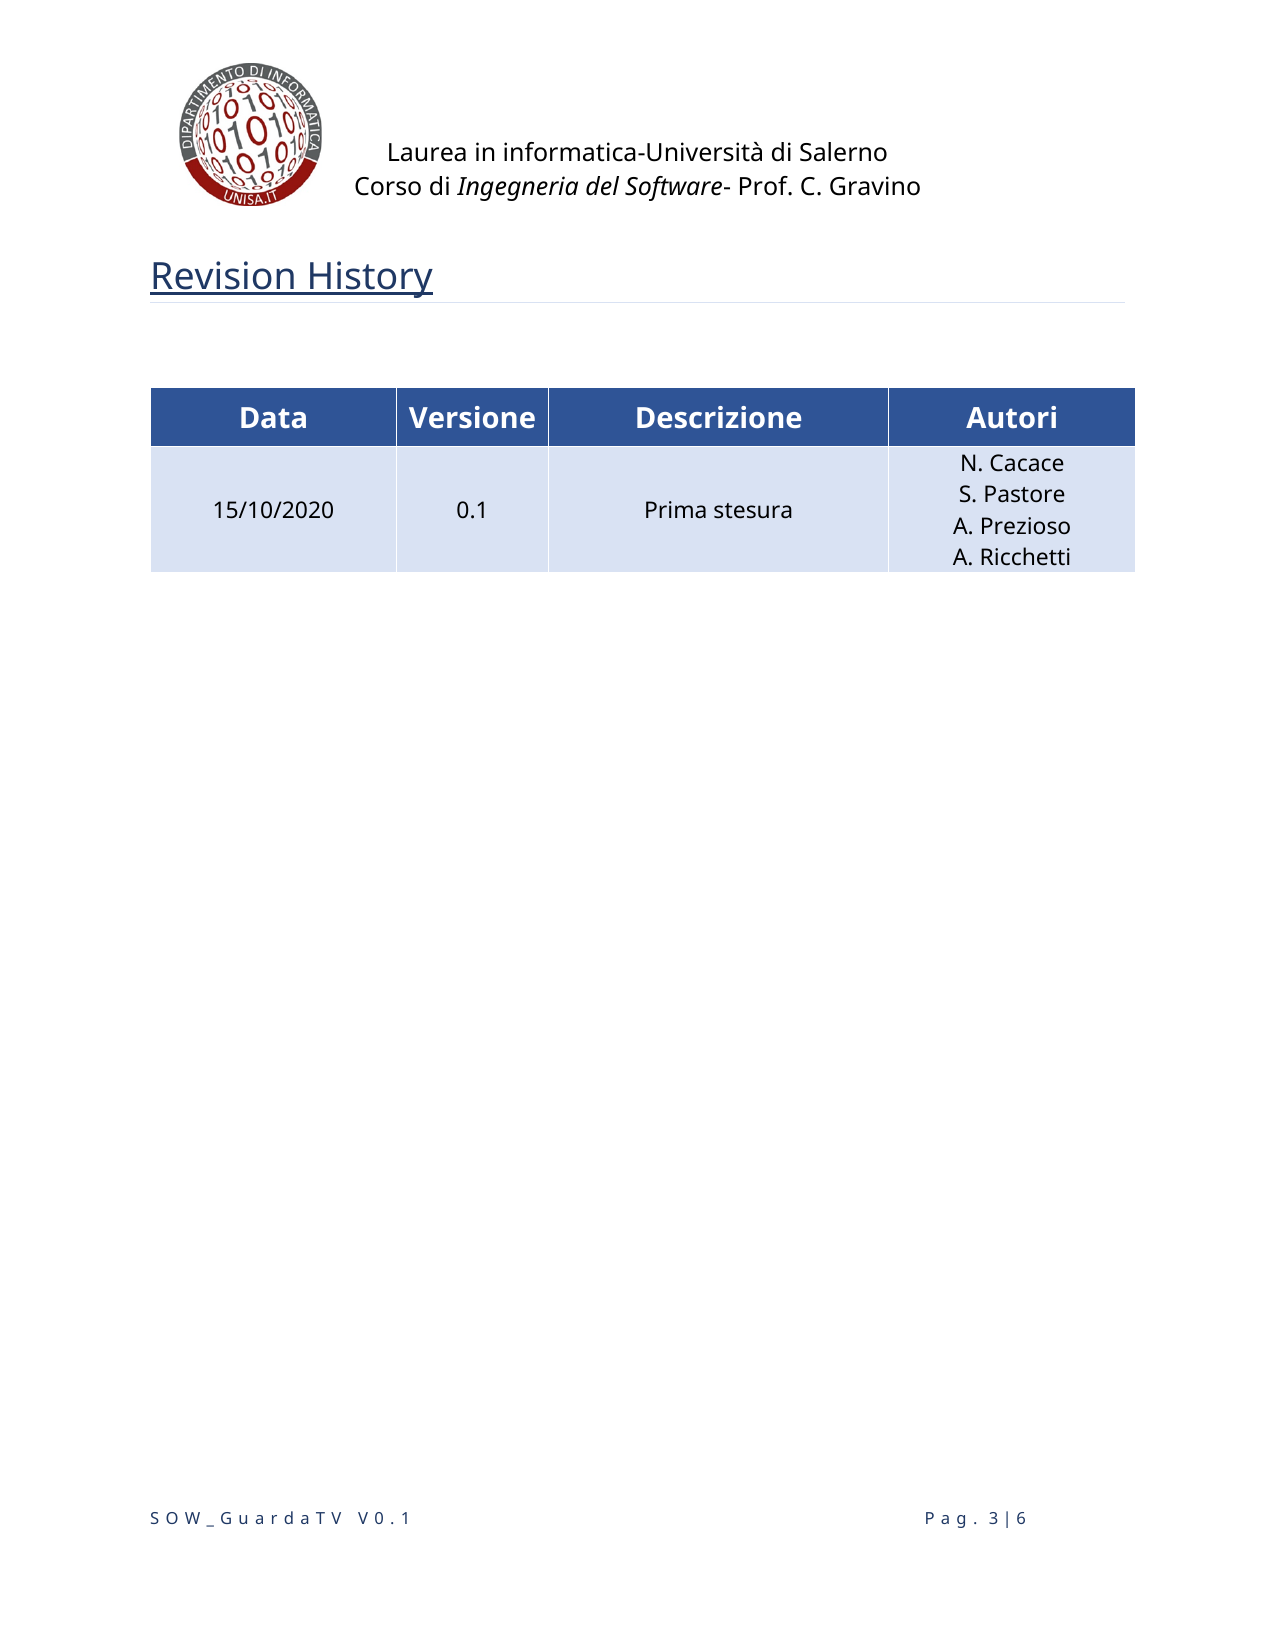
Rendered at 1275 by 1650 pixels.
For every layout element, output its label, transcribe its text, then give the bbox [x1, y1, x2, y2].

table_header Versione [397, 388, 548, 446]
table_header Autori [889, 388, 1135, 446]
subtitle Revision History [150, 249, 1125, 302]
table_header Descrizione [549, 388, 888, 446]
table_cell 0.1 [397, 447, 548, 572]
table_cell Prima stesura [549, 447, 888, 572]
table_cell 15/10/2020 [151, 447, 396, 572]
table_header Data [151, 388, 396, 446]
table_cell N. Cacace S. Pastore A. Prezioso A. Ricchetti [889, 447, 1135, 572]
